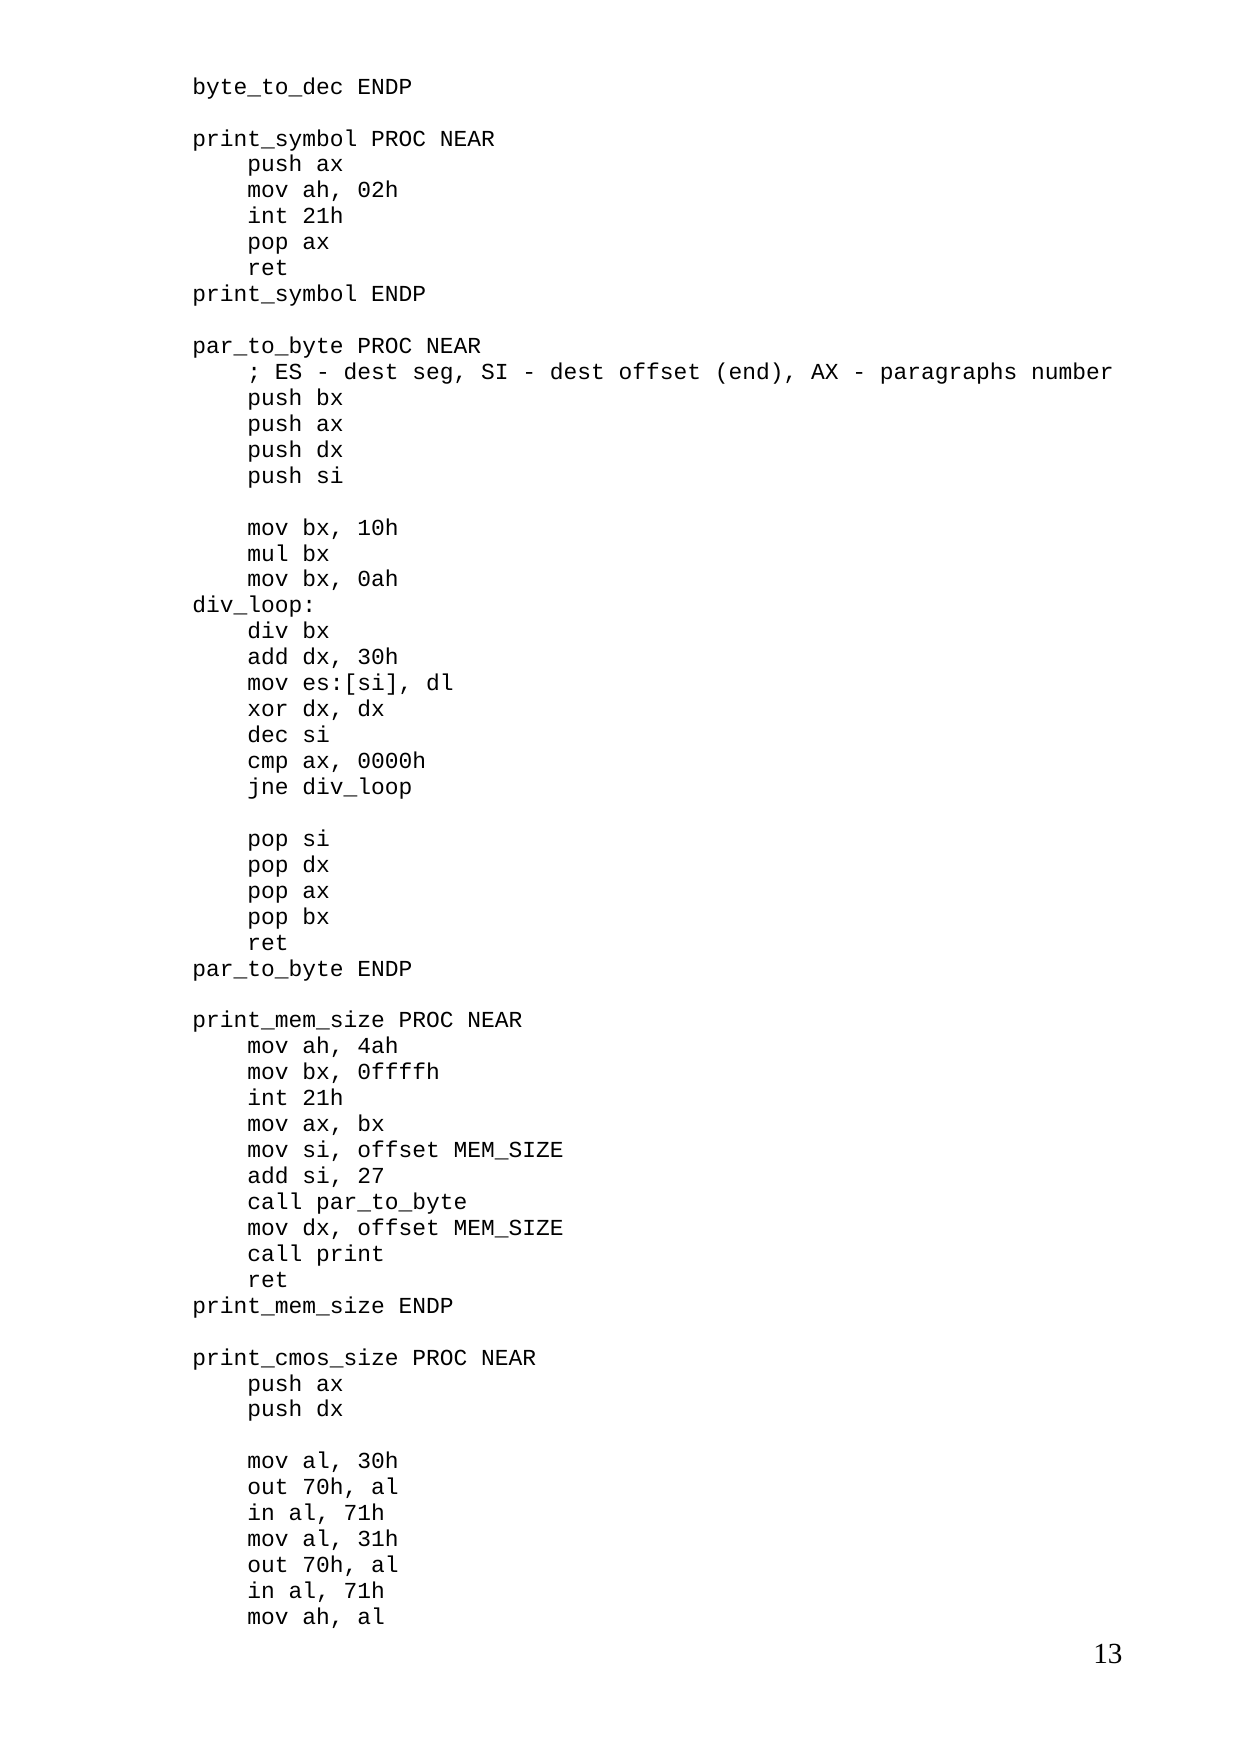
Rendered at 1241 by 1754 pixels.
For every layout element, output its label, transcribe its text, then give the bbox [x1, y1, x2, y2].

text pop si [118, 827, 1122, 853]
text add si, 27 [118, 1164, 1122, 1190]
text in al, 71h [118, 1502, 1122, 1527]
text ret [118, 1268, 1122, 1294]
text print_cmos_size PROC NEAR [118, 1346, 1122, 1372]
text push ax [118, 153, 1122, 179]
text pop dx [118, 853, 1122, 879]
text mov al, 31h [118, 1527, 1122, 1553]
text pop ax [118, 879, 1122, 905]
text mul bx [118, 542, 1122, 568]
text par_to_byte ENDP [118, 957, 1122, 983]
text push dx [118, 1398, 1122, 1424]
text add dx, 30h [118, 646, 1122, 672]
text call par_to_byte [118, 1190, 1122, 1216]
text ret [118, 257, 1122, 282]
text dec si [118, 723, 1122, 749]
text push ax [118, 1372, 1122, 1398]
text out 70h, al [118, 1476, 1122, 1502]
text int 21h [118, 205, 1122, 231]
text push dx [118, 438, 1122, 464]
text mov ah, 02h [118, 179, 1122, 205]
text byte_to_dec ENDP [118, 75, 1122, 101]
text div_loop: [118, 594, 1122, 620]
text cmp ax, 0000h [118, 749, 1122, 775]
text ret [118, 931, 1122, 957]
text print_mem_size PROC NEAR [118, 1009, 1122, 1035]
text mov bx, 0ffffh [118, 1061, 1122, 1087]
text div bx [118, 620, 1122, 646]
text jne div_loop [118, 775, 1122, 801]
text out 70h, al [118, 1553, 1122, 1579]
text in al, 71h [118, 1579, 1122, 1605]
text print_mem_size ENDP [118, 1294, 1122, 1320]
text mov al, 30h [118, 1450, 1122, 1476]
text push ax [118, 412, 1122, 438]
text xor dx, dx [118, 697, 1122, 723]
text pop bx [118, 905, 1122, 931]
text int 21h [118, 1087, 1122, 1112]
text pop ax [118, 231, 1122, 257]
text mov ah, 4ah [118, 1035, 1122, 1061]
text call print [118, 1242, 1122, 1268]
text print_symbol ENDP [118, 282, 1122, 308]
text mov bx, 10h [118, 516, 1122, 542]
text par_to_byte PROC NEAR [118, 334, 1122, 360]
text mov ax, bx [118, 1112, 1122, 1138]
text push bx [118, 386, 1122, 412]
text mov ah, al [118, 1605, 1122, 1631]
text mov es:[si], dl [118, 672, 1122, 697]
text mov dx, offset MEM_SIZE [118, 1216, 1122, 1242]
text print_symbol PROC NEAR [118, 127, 1122, 153]
text mov si, offset MEM_SIZE [118, 1138, 1122, 1164]
text mov bx, 0ah [118, 568, 1122, 594]
text ; ES - dest seg, SI - dest offset (end), AX - paragraphs number [118, 360, 1122, 386]
text push si [118, 464, 1122, 490]
